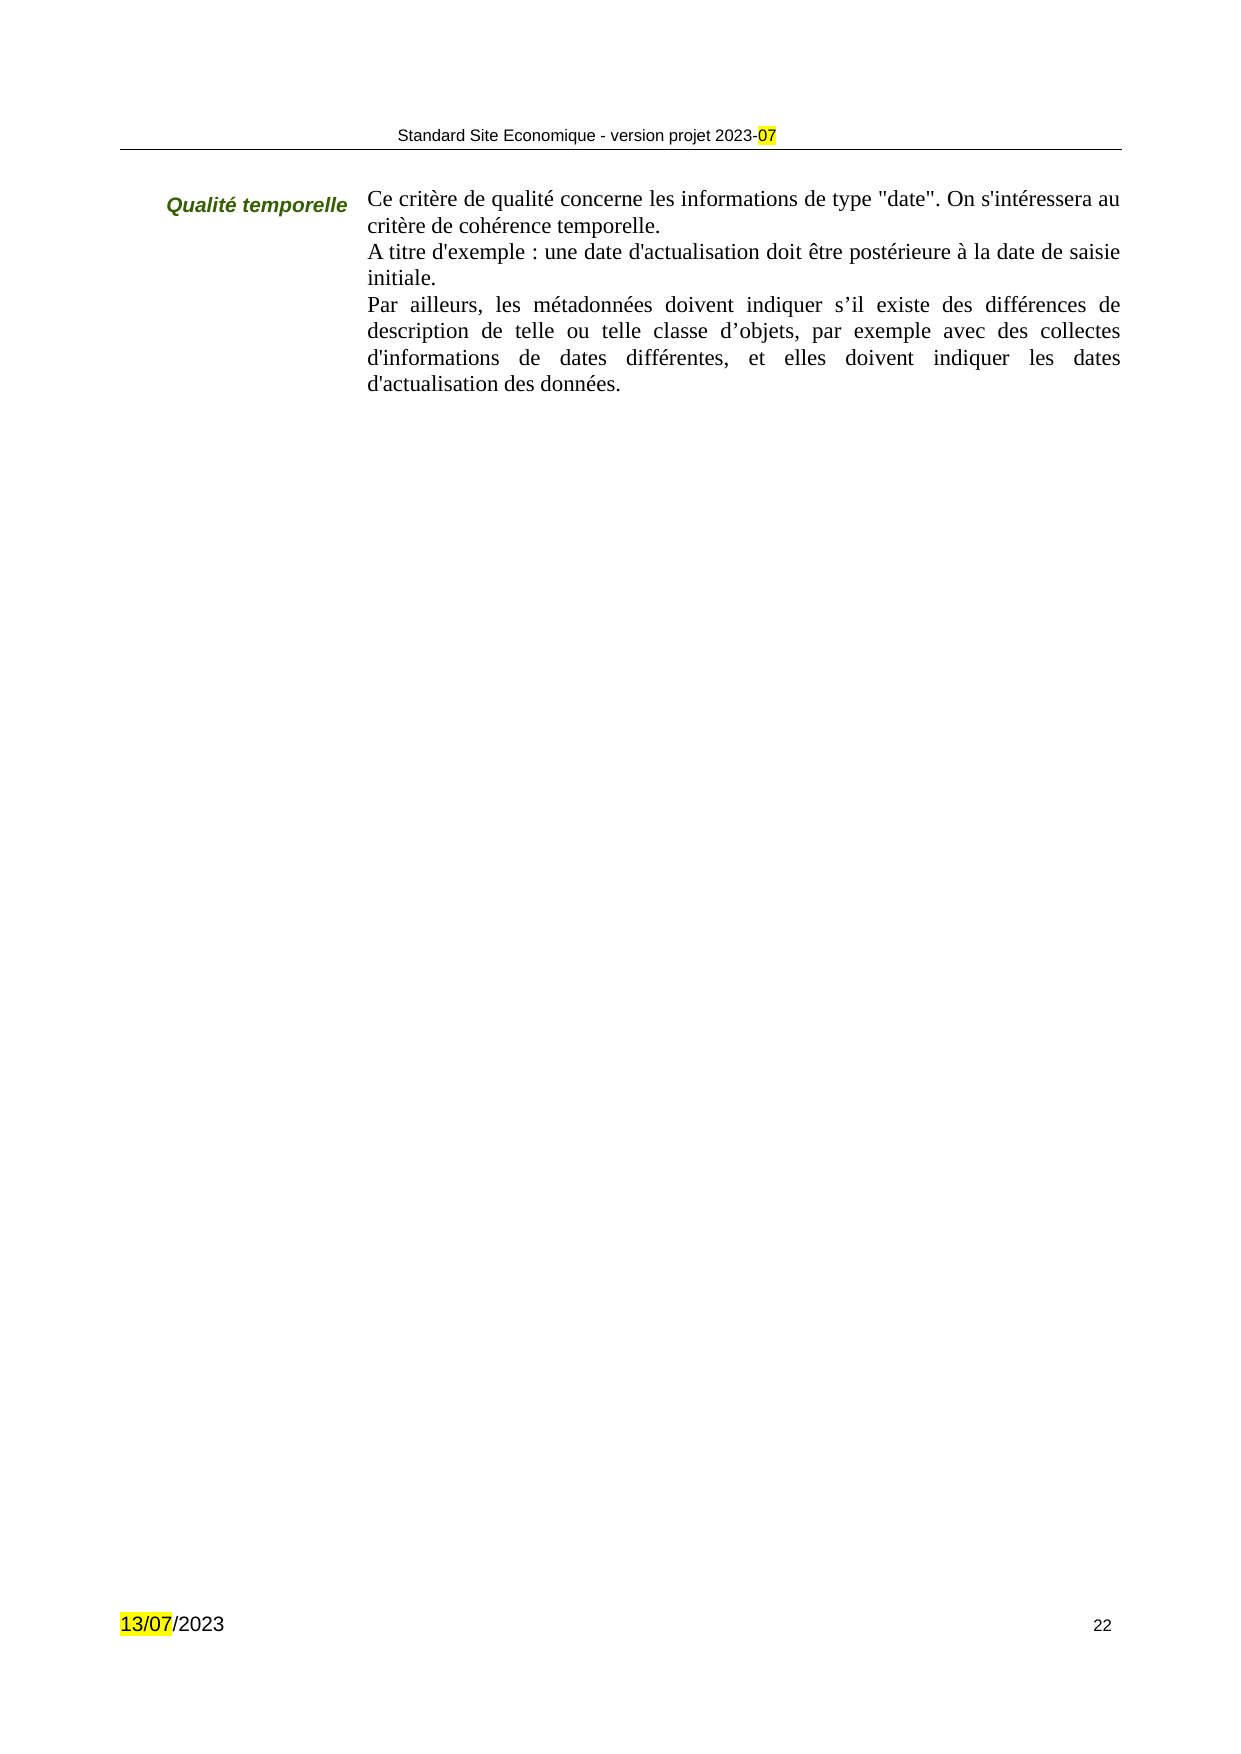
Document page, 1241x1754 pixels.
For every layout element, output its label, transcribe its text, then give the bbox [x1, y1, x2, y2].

table_cell Ce critère de qualité concerne les informations de type "date". On s'intéressera au critère de cohérence temporelle. A titre d'exemple : une date d'actualisation doit être postérieure à la date de saisie initiale. Par ailleurs, les métadonnées doivent indiquer s’il existe des différences de description de telle ou telle classe d’objets, par exemple avec des collectes d'informations de dates différentes, et elles doivent indiquer les dates d'actualisation des données. [355, 180, 1122, 402]
table_cell Qualité temporelle [118, 180, 355, 402]
